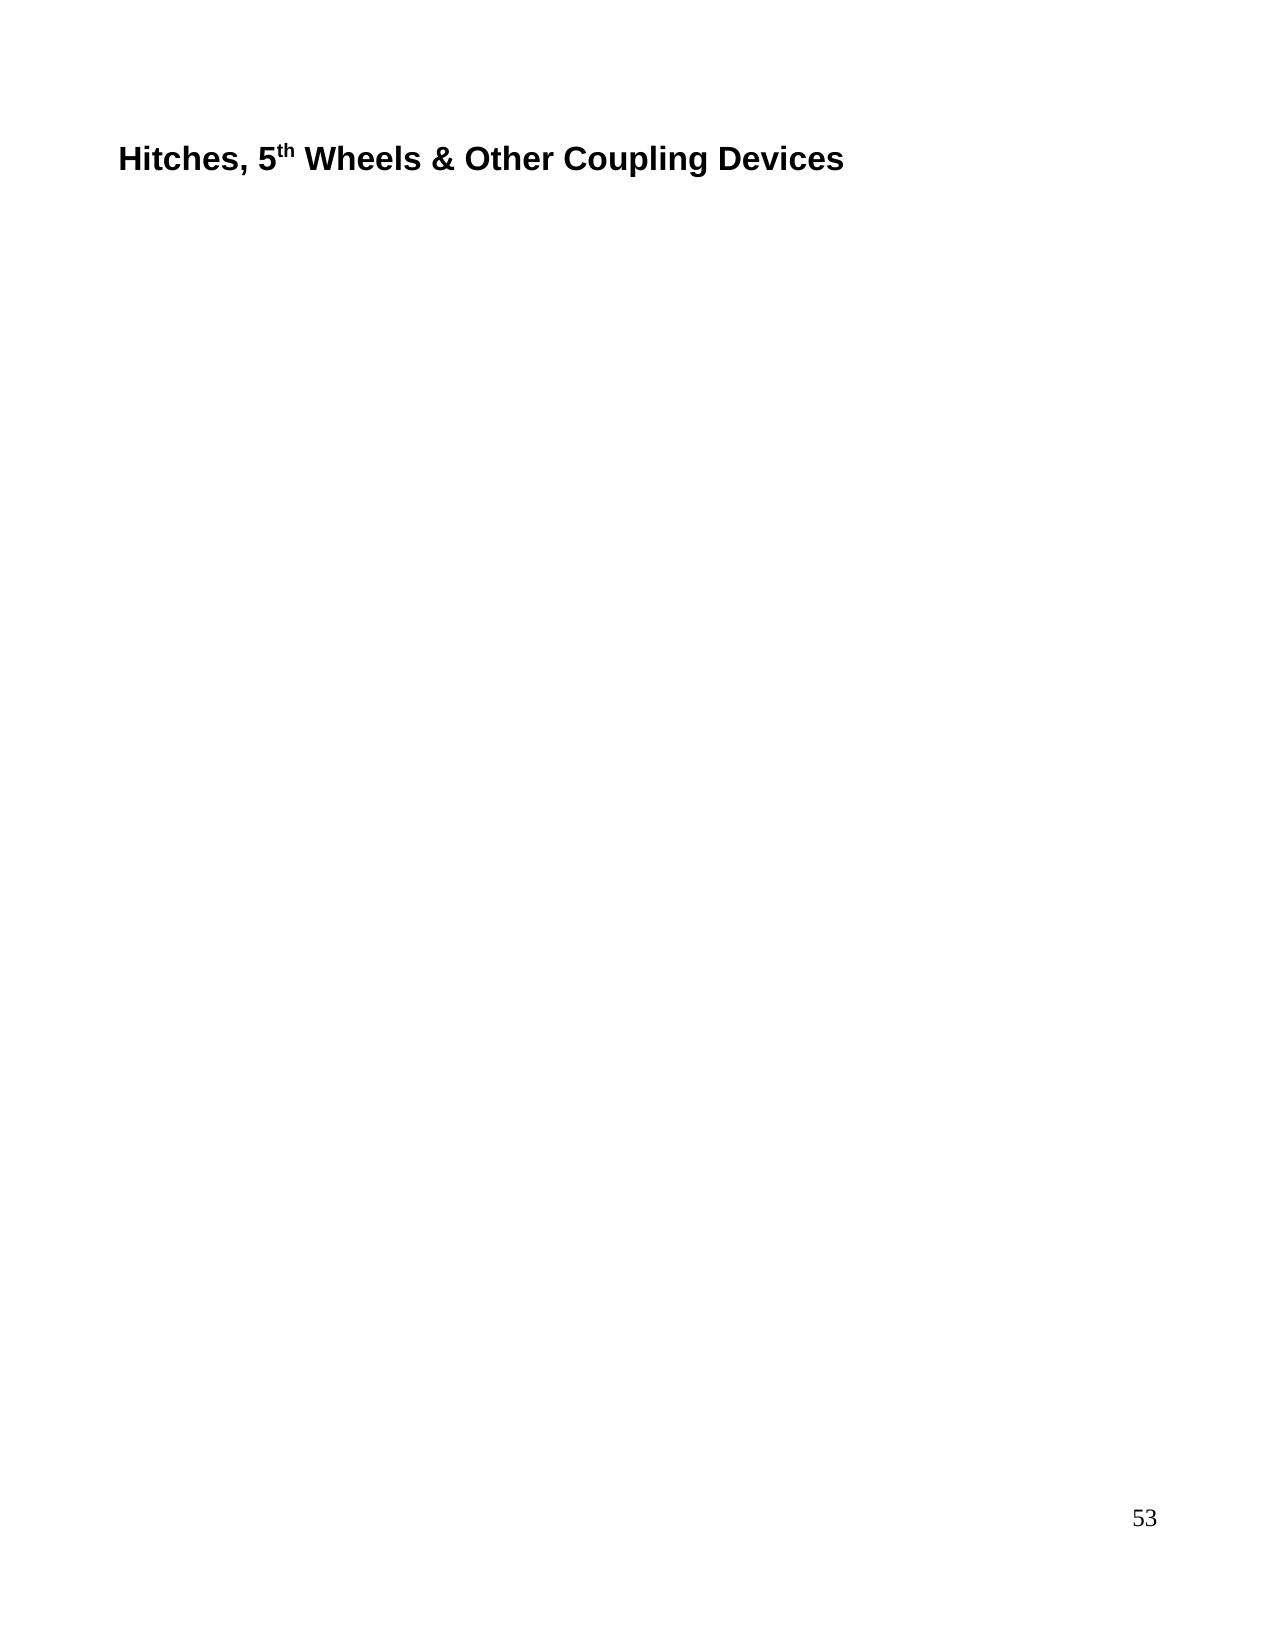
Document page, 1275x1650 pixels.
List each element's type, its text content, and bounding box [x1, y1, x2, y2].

subtitle Hitches, 5th Wheels & Other Coupling Devices [118, 139, 1157, 178]
